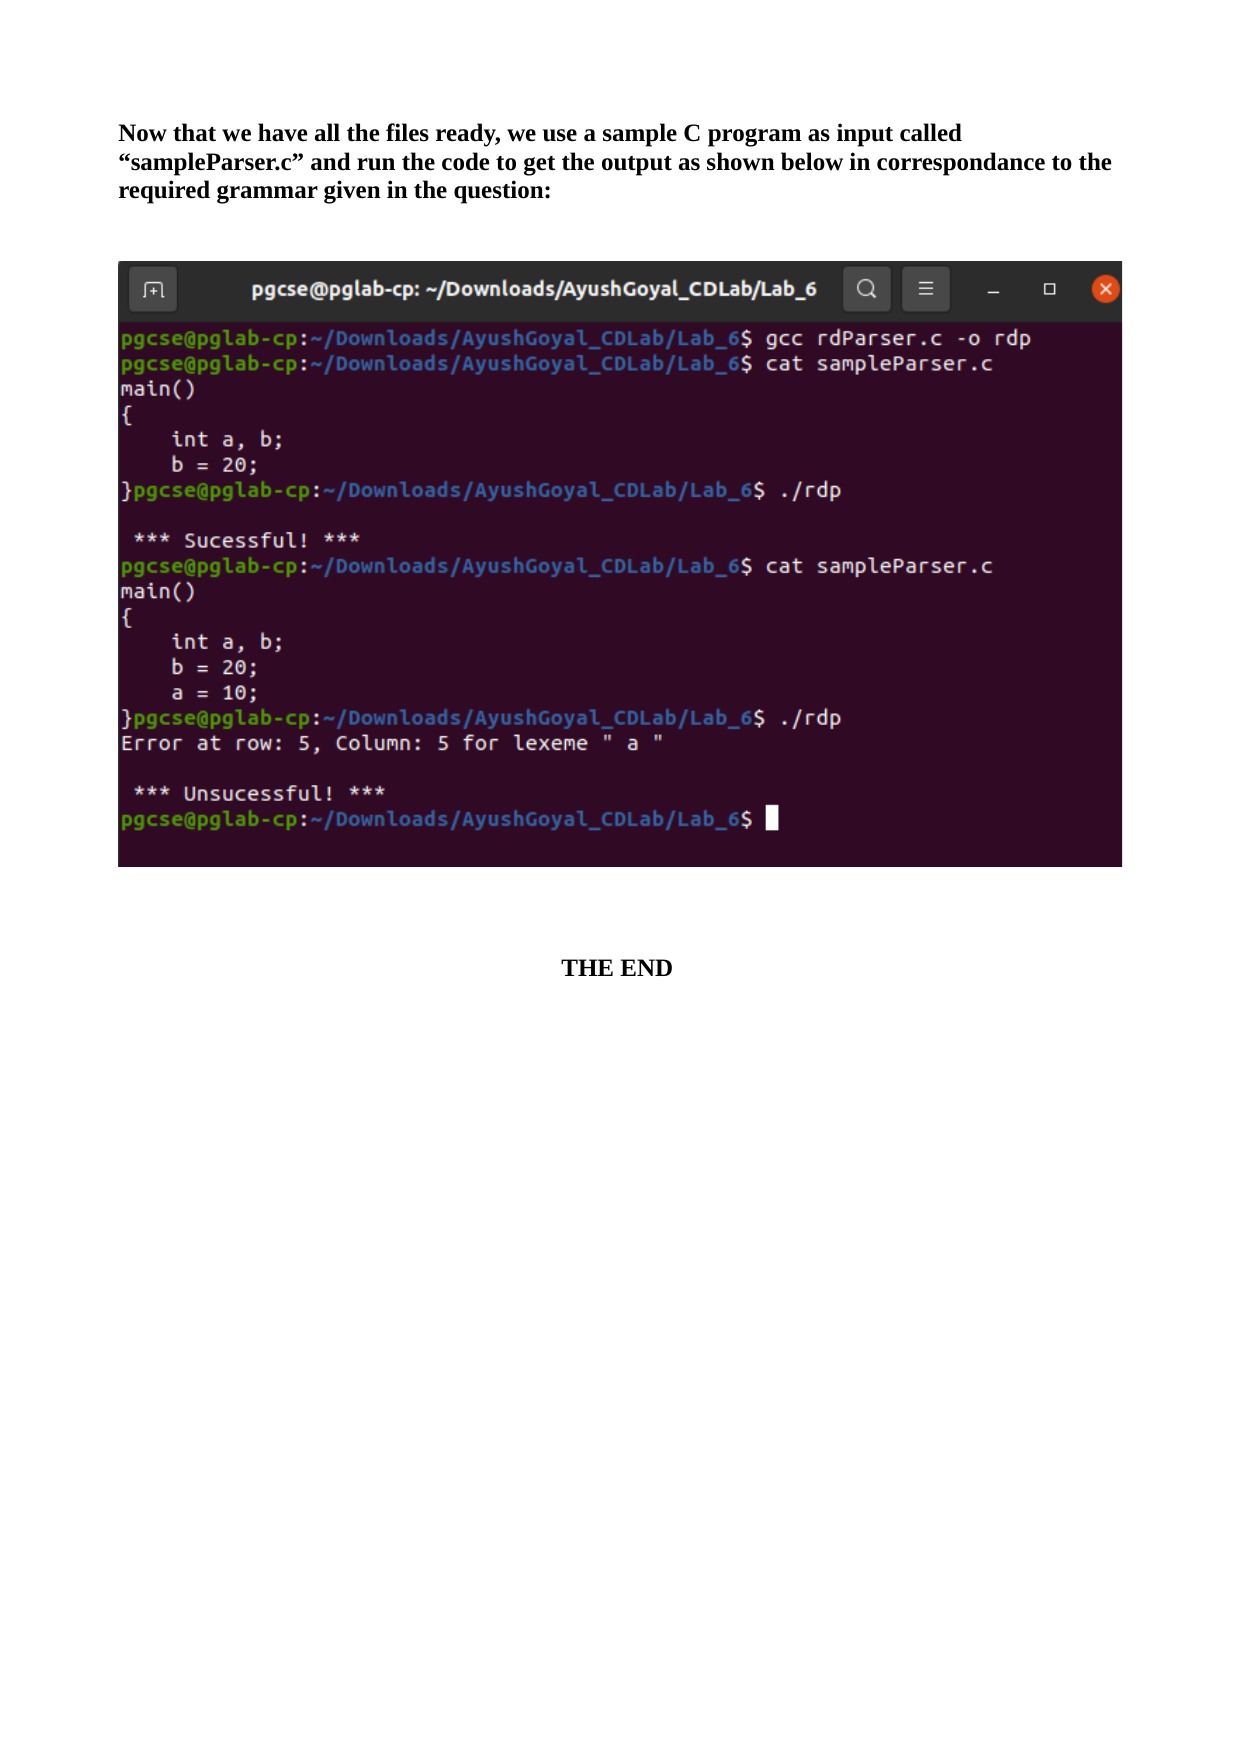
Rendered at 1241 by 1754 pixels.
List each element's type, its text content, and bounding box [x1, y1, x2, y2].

text THE END [118, 953, 1122, 982]
picture [118, 261, 1123, 867]
text Now that we have all the files ready, we use a sample C program as input called “sampleParser.c” and run the code to get the output as shown below in correspondance to the required grammar given in the question: [118, 118, 1122, 204]
